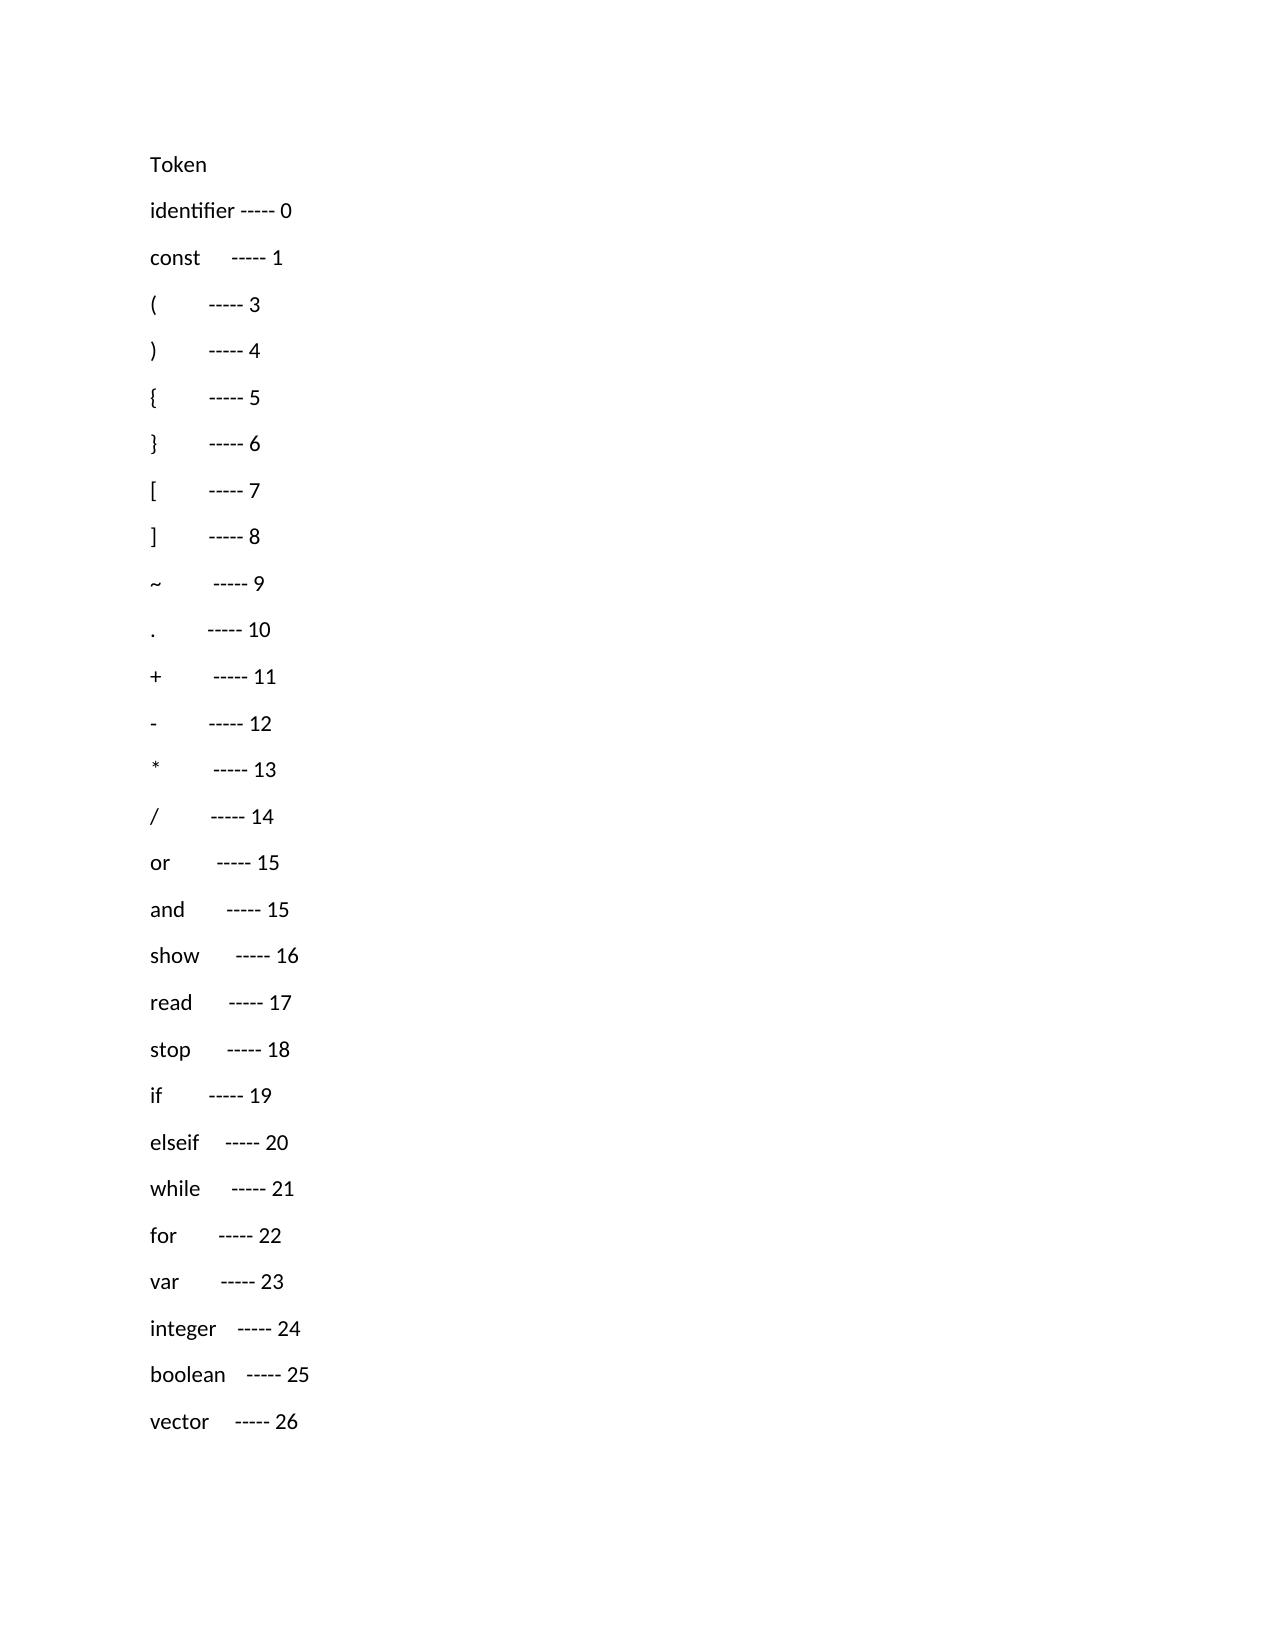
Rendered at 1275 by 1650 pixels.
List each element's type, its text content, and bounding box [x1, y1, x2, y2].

text ] ----- 8 [150, 522, 1125, 551]
text / ----- 14 [150, 802, 1125, 830]
text integer ----- 24 [150, 1314, 1125, 1342]
text - ----- 12 [150, 709, 1125, 737]
text ( ----- 3 [150, 290, 1125, 318]
text boolean ----- 25 [150, 1361, 1125, 1389]
text stop ----- 18 [150, 1035, 1125, 1063]
text if ----- 19 [150, 1081, 1125, 1109]
text vector ----- 26 [150, 1407, 1125, 1435]
text ) ----- 4 [150, 336, 1125, 364]
text * ----- 13 [150, 755, 1125, 783]
text . ----- 10 [150, 616, 1125, 644]
text Token [150, 150, 1125, 178]
text const ----- 1 [150, 243, 1125, 271]
text or ----- 15 [150, 848, 1125, 876]
text ~ ----- 9 [150, 569, 1125, 597]
text var ----- 23 [150, 1267, 1125, 1296]
text } ----- 6 [150, 429, 1125, 457]
text identifier ----- 0 [150, 197, 1125, 224]
text { ----- 5 [150, 383, 1125, 411]
text and ----- 15 [150, 895, 1125, 923]
text + ----- 11 [150, 662, 1125, 690]
text [ ----- 7 [150, 476, 1125, 504]
text read ----- 17 [150, 988, 1125, 1016]
text for ----- 22 [150, 1221, 1125, 1249]
text elseif ----- 20 [150, 1128, 1125, 1156]
text while ----- 21 [150, 1174, 1125, 1202]
text show ----- 16 [150, 942, 1125, 969]
